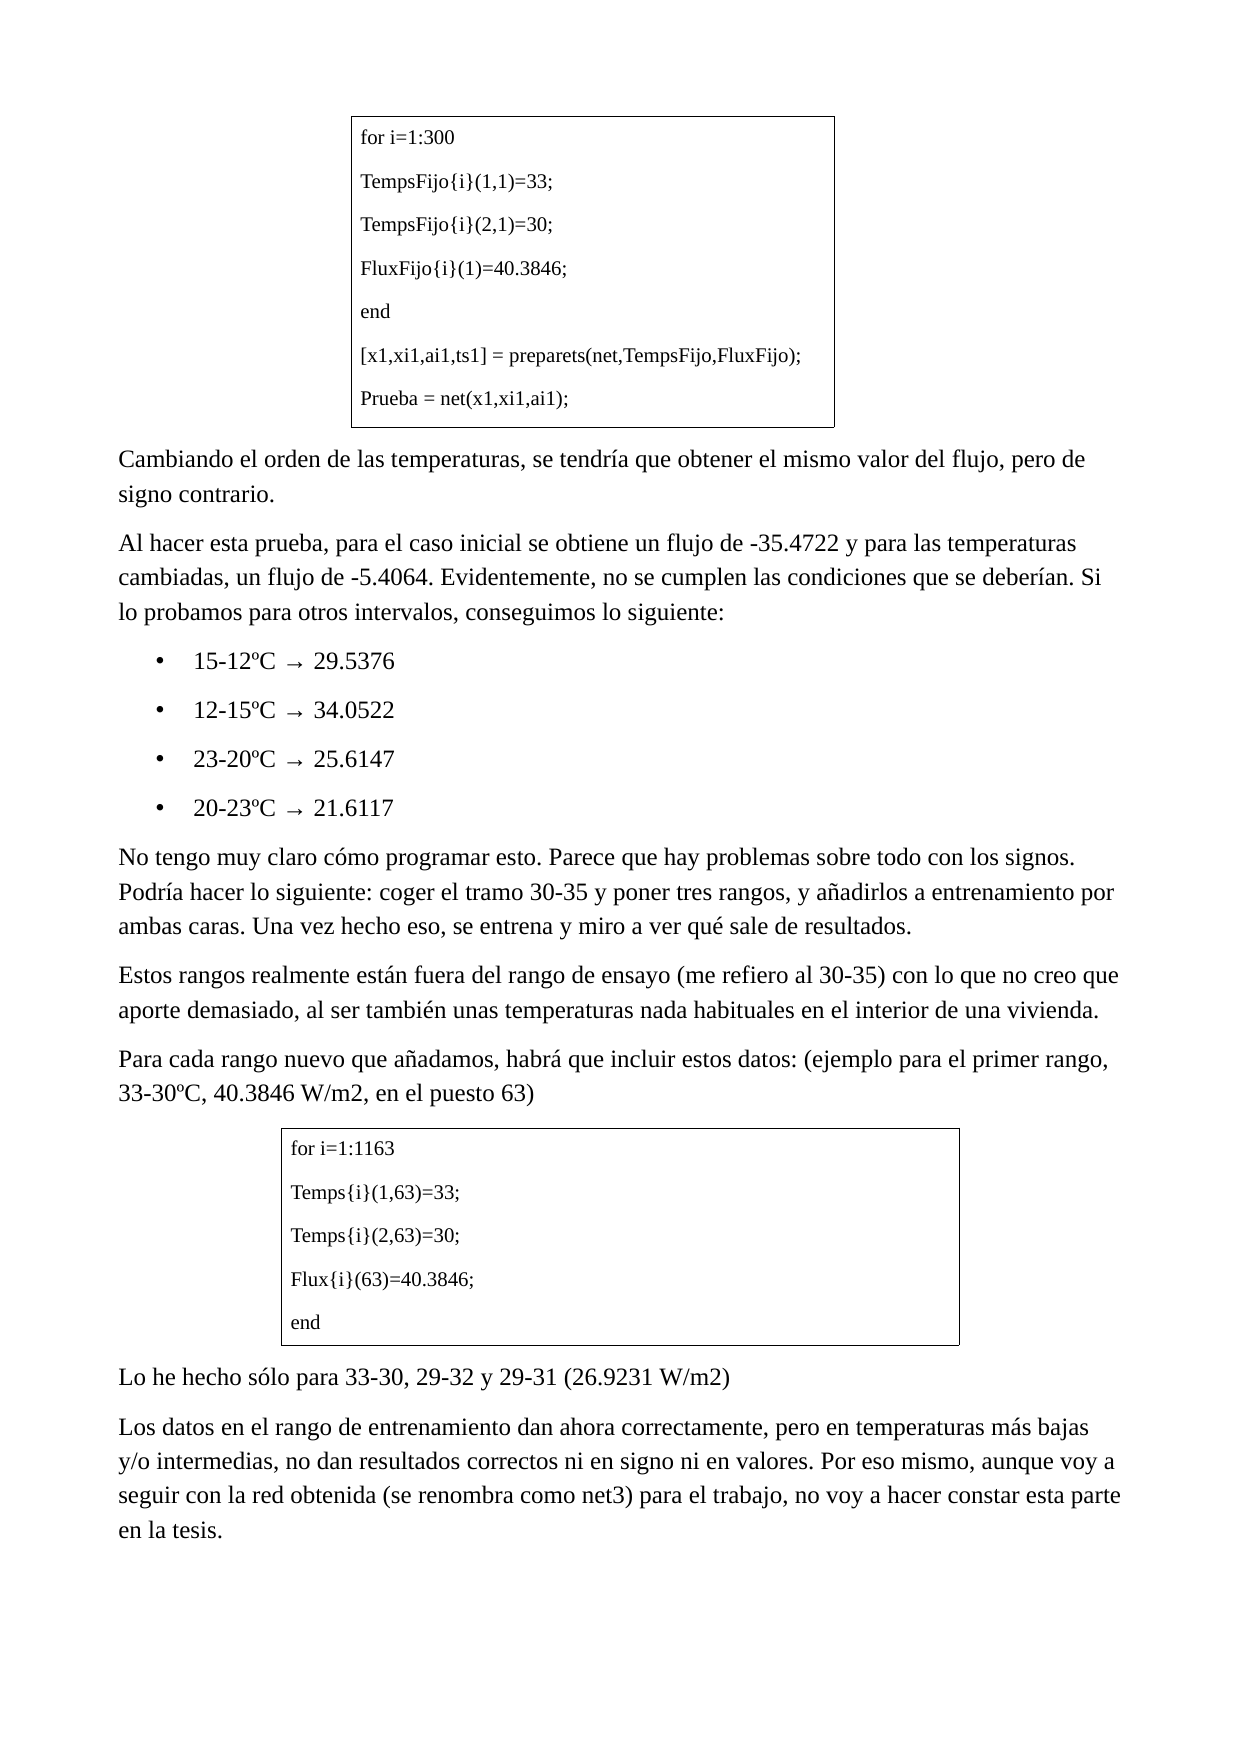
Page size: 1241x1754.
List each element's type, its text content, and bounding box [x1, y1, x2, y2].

text TempsFijo{i}(2,1)=30; [360, 212, 825, 236]
list 12-15ºC → 34.0522 [156, 695, 1122, 724]
text Cambiando el orden de las temperaturas, se tendría que obtener el mismo valor del flujo, pero de signo contrario. [352, 117, 834, 427]
text for i=1:300 [360, 125, 825, 149]
text Los datos en el rango de entrenamiento dan ahora correctamente, pero en temperaturas más bajas y/o intermedias, no dan resultados correctos ni en signo ni en valores. Por eso mismo, aunque voy a seguir con la red obtenida (se renombra como net3) para el trabajo, no voy a hacer constar esta parte en la tesis. [118, 1412, 1122, 1544]
text Temps{i}(1,63)=33; [290, 1180, 950, 1204]
text Al hacer esta prueba, para el caso inicial se obtiene un flujo de -35.4722 y para las temperaturas cambiadas, un flujo de -5.4064. Evidentemente, no se cumplen las condiciones que se deberían. Si lo probamos para otros intervalos, conseguimos lo siguiente: [118, 528, 1122, 626]
list 23-20ºC → 25.6147 [156, 744, 1122, 773]
list 15-12ºC → 29.5376 [156, 646, 1122, 675]
text Prueba = net(x1,xi1,ai1); [360, 386, 825, 410]
text Cambiando el orden de las temperaturas, se tendría que obtener el mismo valor del flujo, pero de signo contrario. [118, 118, 1122, 508]
list 20-23ºC → 21.6117 [156, 793, 1122, 822]
text Estos rangos realmente están fuera del rango de ensayo (me refiero al 30-35) con lo que no creo que aporte demasiado, al ser también unas temperaturas nada habituales en el interior de una vivienda. [118, 960, 1122, 1023]
text [x1,xi1,ai1,ts1] = preparets(net,TempsFijo,FluxFijo); [360, 342, 825, 367]
text TempsFijo{i}(1,1)=33; [360, 169, 825, 193]
text Lo he hecho sólo para 33-30, 29-32 y 29-31 (26.9231 W/m2) [118, 1127, 1122, 1391]
text FluxFijo{i}(1)=40.3846; [360, 256, 825, 280]
text Temps{i}(2,63)=30; [290, 1223, 950, 1247]
text Flux{i}(63)=40.3846; [290, 1267, 950, 1291]
text No tengo muy claro cómo programar esto. Parece que hay problemas sobre todo con los signos. Podría hacer lo siguiente: coger el tramo 30-35 y poner tres rangos, y añadirlos a entrenamiento por ambas caras. Una vez hecho eso, se entrena y miro a ver qué sale de resultados. [118, 842, 1122, 940]
text for i=1:1163 [290, 1136, 950, 1160]
text end [290, 1310, 950, 1334]
text end [360, 299, 825, 323]
text Para cada rango nuevo que añadamos, habrá que incluir estos datos: (ejemplo para el primer rango, 33-30ºC, 40.3846 W/m2, en el puesto 63) [118, 1044, 1122, 1107]
